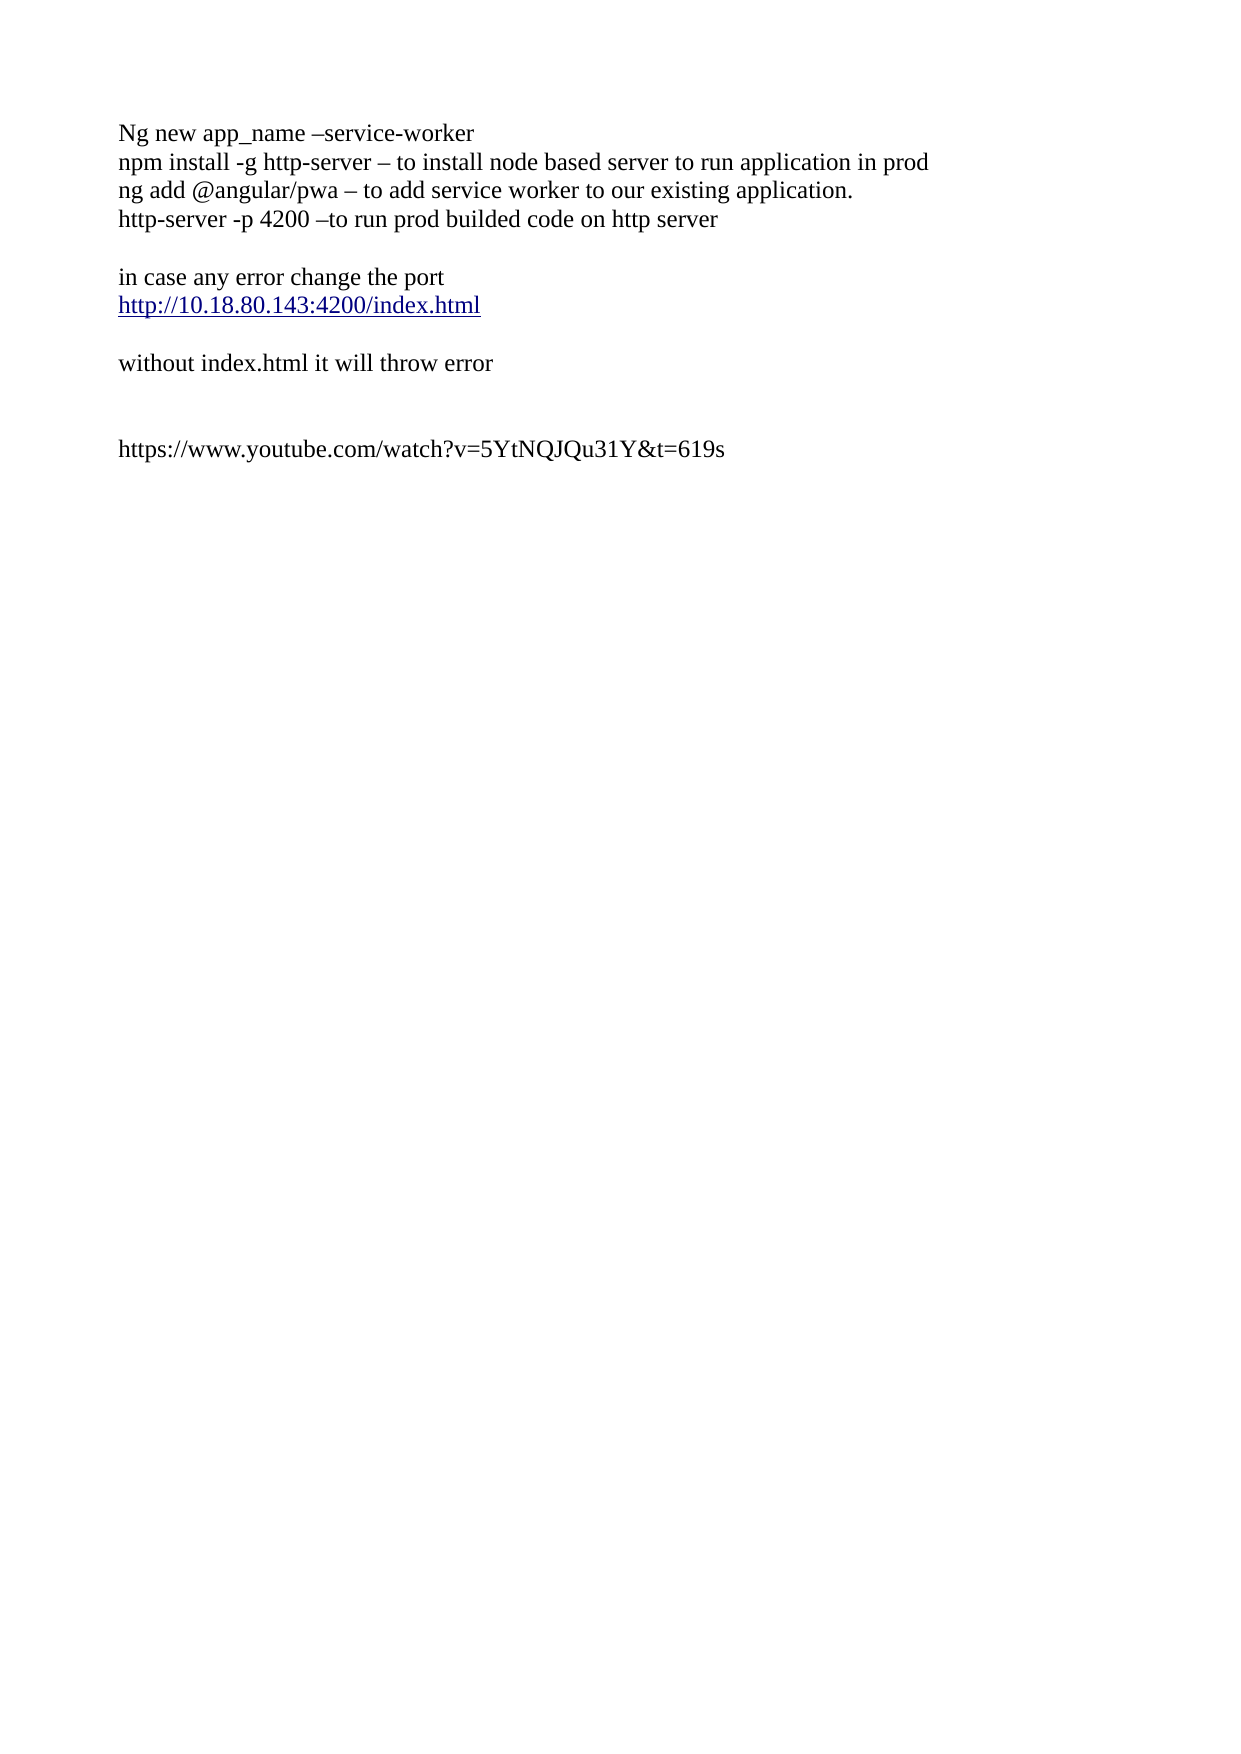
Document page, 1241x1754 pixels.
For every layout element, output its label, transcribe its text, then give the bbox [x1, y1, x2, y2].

text https://www.youtube.com/watch?v=5YtNQJQu31Y&t=619s [118, 434, 1122, 463]
text in case any error change the port [118, 262, 1122, 291]
text http://10.18.80.143:4200/index.html [118, 291, 1122, 319]
text http-server -p 4200 –to run prod builded code on http server [118, 204, 1122, 233]
text without index.html it will throw error [118, 348, 1122, 377]
text ng add @angular/pwa – to add service worker to our existing application. [118, 176, 1122, 204]
text Ng new app_name –service-worker [118, 118, 1122, 147]
text npm install -g http-server – to install node based server to run application in prod [118, 147, 1122, 176]
